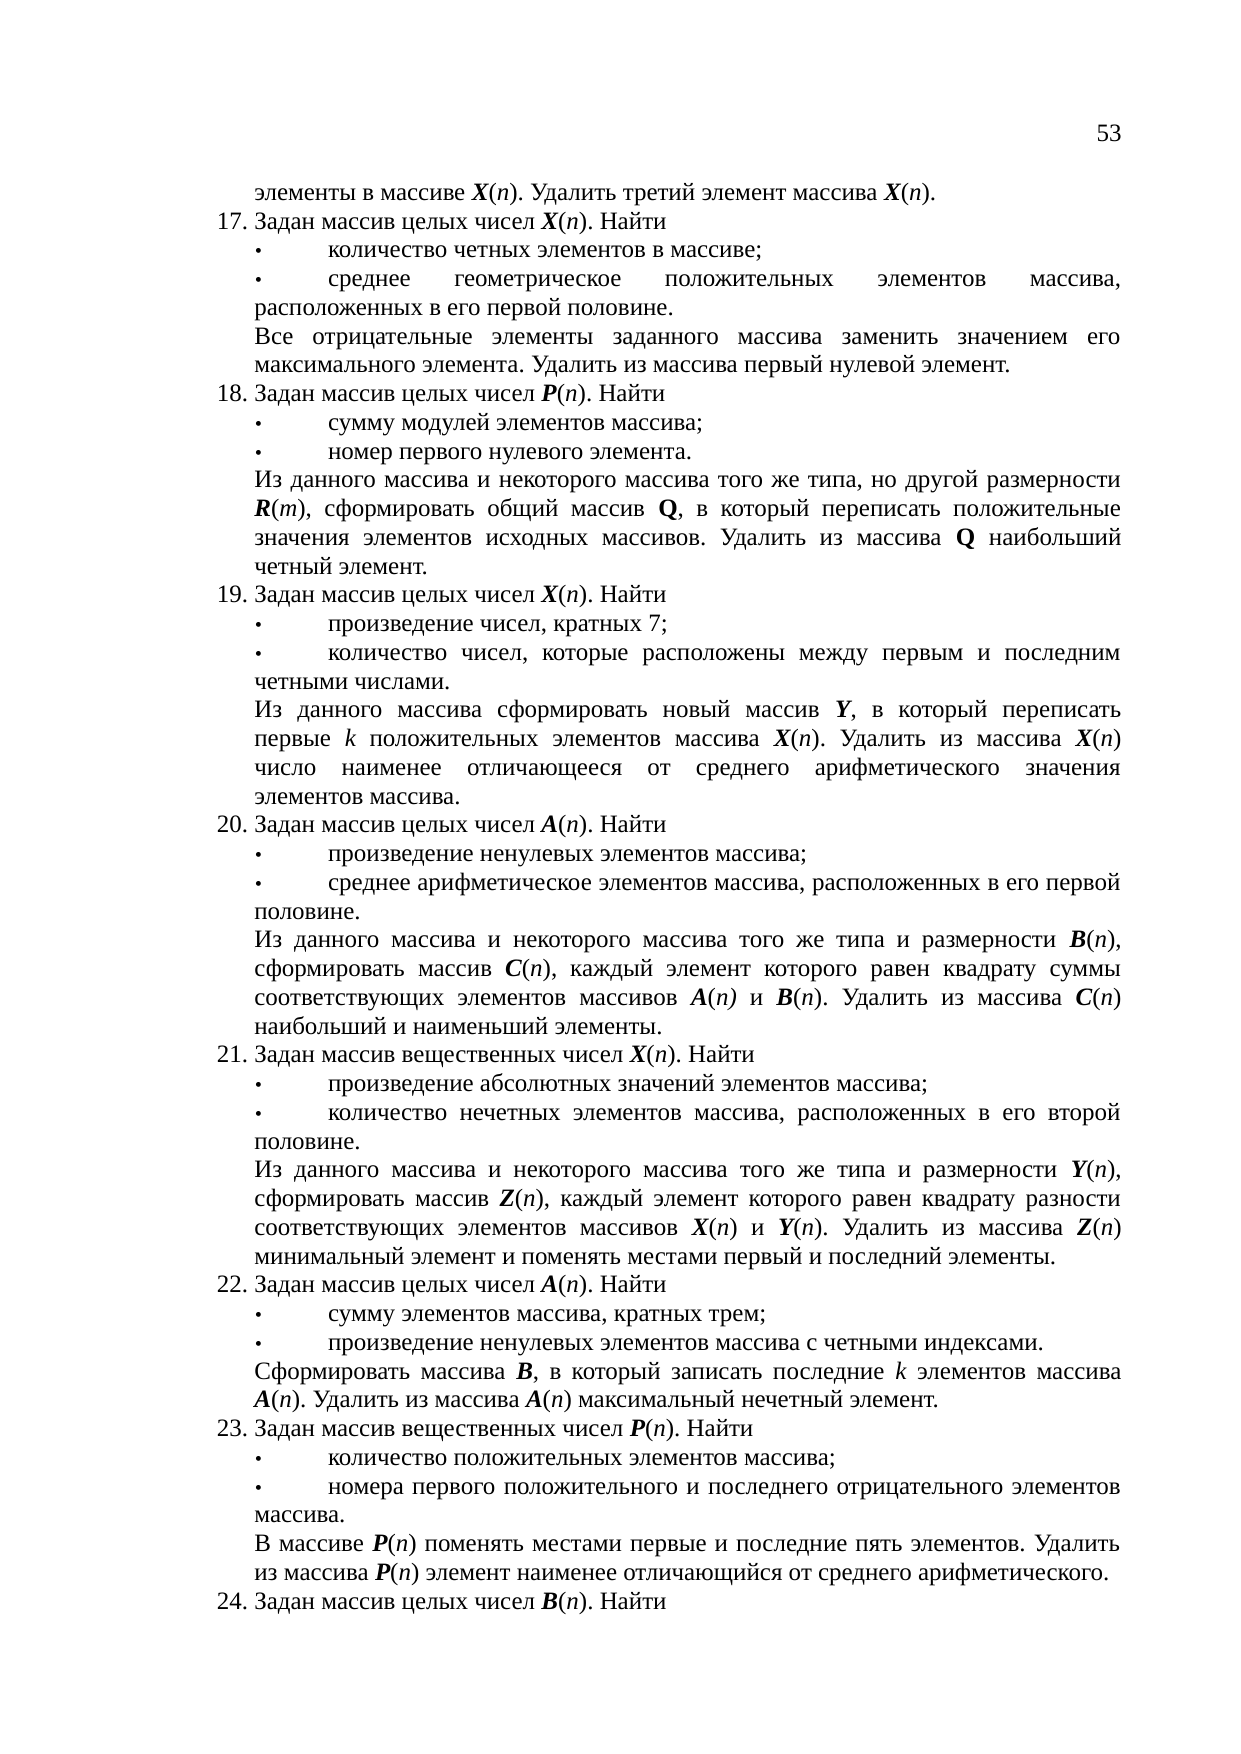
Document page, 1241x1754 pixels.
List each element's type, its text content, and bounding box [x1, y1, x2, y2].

list Задан массив целых чисел A(n). Найти [217, 809, 1121, 838]
list В массиве P(n) поменять местами первые и последние пять элементов. Удалить из массива P(n) элемент наименее отличающийся от среднего арифметического. [217, 1528, 1121, 1586]
list произведение чисел, кратных 7; [254, 608, 1121, 637]
list Из данного массива и некоторого массива того же типа и размерности Y(n), сформировать массив Z(n), каждый элемент которого равен квадрату разности соответствующих элементов массивов X(n) и Y(n). Удалить из массива Z(n) минимальный элемент и поменять местами первый и последний элементы. [217, 1154, 1121, 1269]
list Из данного массива сформировать новый массив Y, в который переписать первые k положительных элементов массива Х(n). Удалить из массива Х(n) число наименее отличающееся от среднего арифметического значения элементов массива. [217, 694, 1121, 809]
list сумму элементов массива, кратных трем; [254, 1298, 1121, 1327]
list Задан массив целых чисел Х(n). Найти [217, 579, 1121, 608]
list Задан массив целых чисел P(n). Найти [217, 378, 1121, 407]
list сумму модулей элементов массива; [254, 407, 1121, 436]
list Сформировать массива B, в который записать последние k элементов массива A(n). Удалить из массива A(n) максимальный нечетный элемент. [217, 1356, 1121, 1413]
list Из данного массива и некоторого массива того же типа и размерности B(n), сформировать массив С(n), каждый элемент которого равен квадрату суммы соответствующих элементов массивов A(n) и B(n). Удалить из массива С(n) наибольший и наименьший элементы. [217, 924, 1121, 1039]
list Из данного массива и некоторого массива того же типа, но другой размерности R(m), сформировать общий массив Q, в который переписать положительные значения элементов исходных массивов. Удалить из массива Q наибольший четный элемент. [217, 464, 1121, 579]
list произведение ненулевых элементов массива с четными индексами. [254, 1327, 1121, 1356]
list среднее арифметическое элементов массива, расположенных в его первой половине. [254, 867, 1121, 924]
list Задан массив целых чисел B(n). Найти [217, 1586, 1121, 1614]
list элементы в массиве Х(n). Удалить третий элемент массива Х(n). [217, 177, 1121, 206]
list произведение ненулевых элементов массива; [254, 838, 1121, 867]
list среднее геометрическое положительных элементов массива, расположенных в его первой половине. [254, 263, 1121, 321]
list количество четных элементов в массиве; [254, 234, 1121, 263]
list Все отрицательные элементы заданного массива заменить значением его максимального элемента. Удалить из массива первый нулевой элемент. [217, 321, 1121, 378]
list номера первого положительного и последнего отрицательного элементов массива. [254, 1471, 1121, 1528]
list количество чисел, которые расположены между первым и последним четными числами. [254, 637, 1121, 694]
list номер первого нулевого элемента. [254, 436, 1121, 464]
list Задан массив целых чисел A(n). Найти [217, 1269, 1121, 1298]
list Задан массив целых чисел Х(n). Найти [217, 206, 1121, 234]
list Задан массив вещественных чисел P(n). Найти [217, 1413, 1121, 1442]
list количество положительных элементов массива; [254, 1442, 1121, 1471]
list произведение абсолютных значений элементов массива; [254, 1068, 1121, 1097]
list количество нечетных элементов массива, расположенных в его второй половине. [254, 1097, 1121, 1154]
list Задан массив вещественных чисел Х(n). Найти [217, 1039, 1121, 1068]
